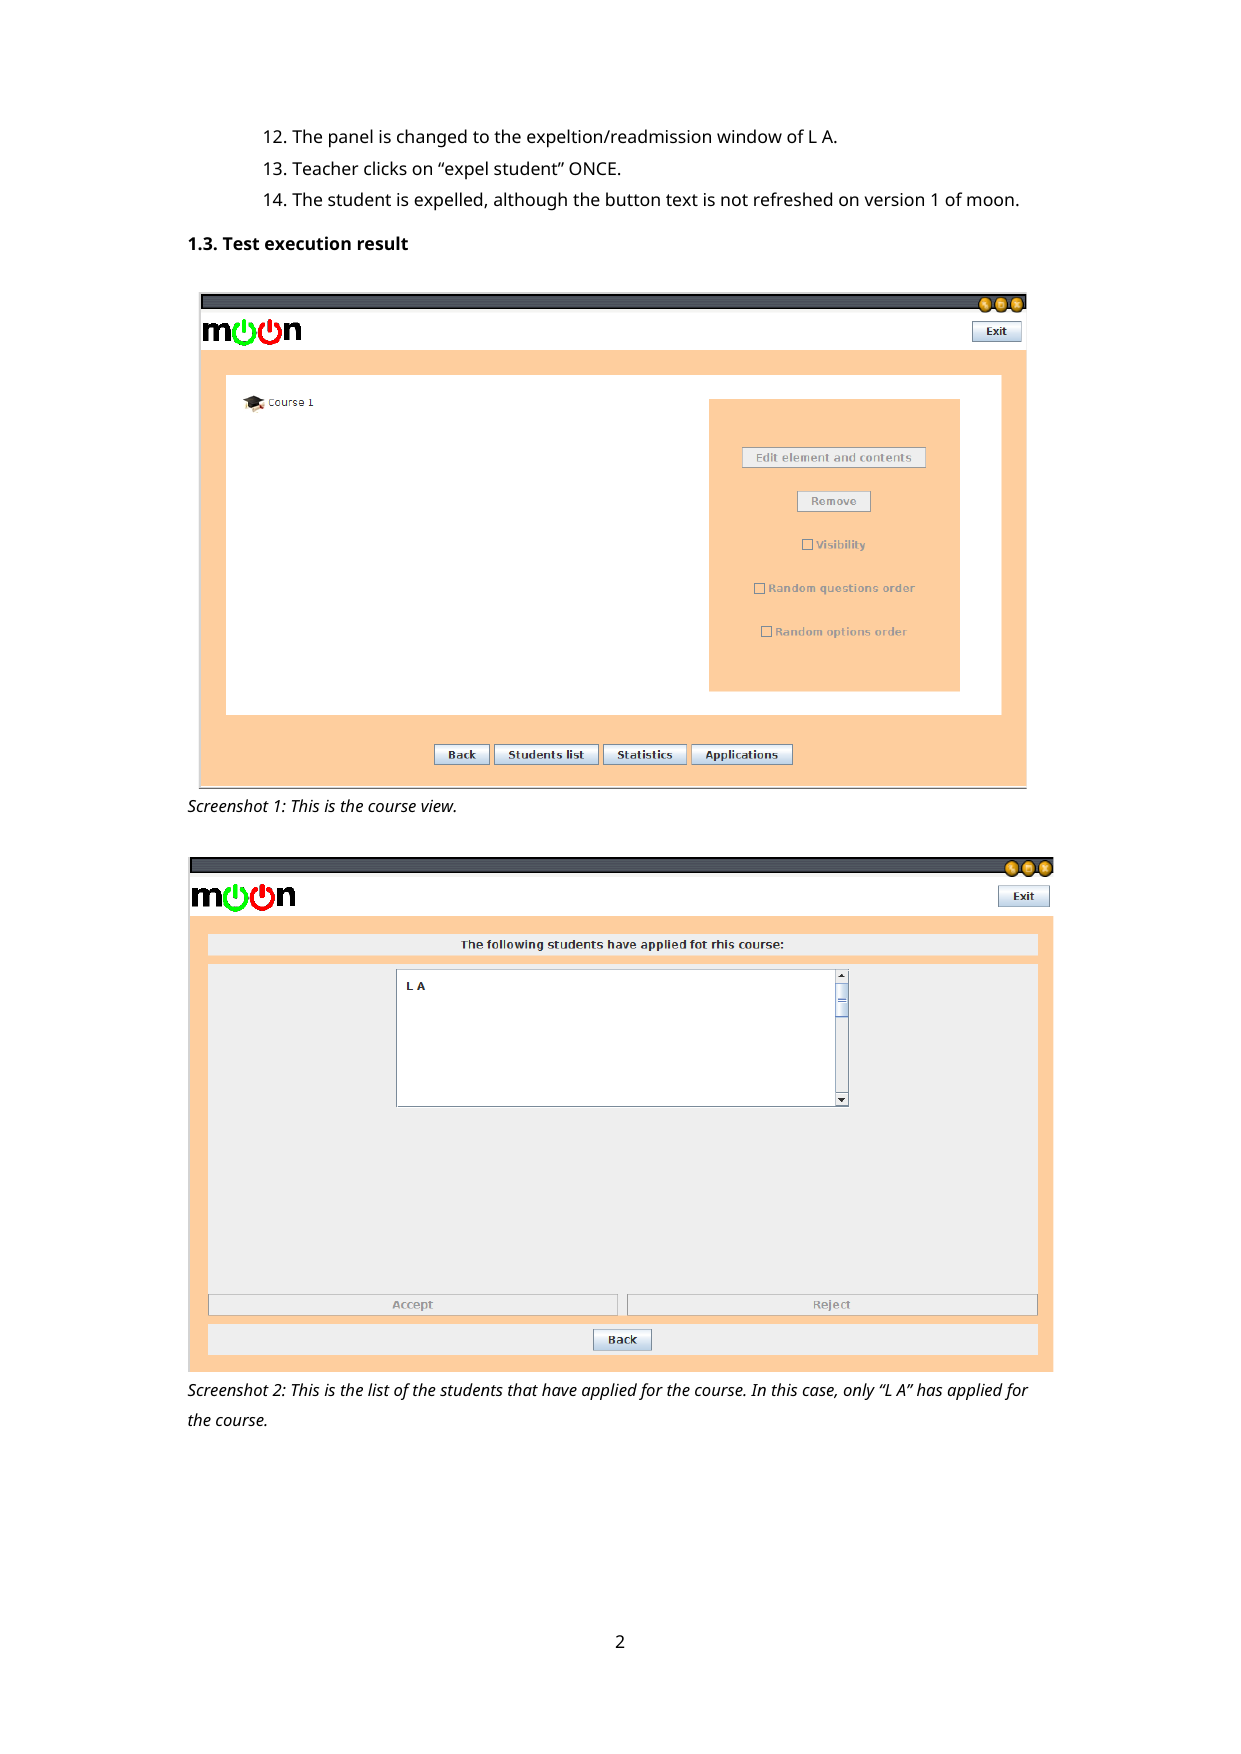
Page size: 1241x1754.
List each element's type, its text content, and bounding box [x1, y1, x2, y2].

text 12. The panel is changed to the expeltion/readmission window of L A. [187, 125, 1053, 149]
picture [188, 857, 1054, 1372]
text Screenshot 1: This is the course view. [187, 291, 1053, 818]
text 13. Teacher clicks on “expel student” ONCE. [187, 156, 1053, 180]
picture [198, 292, 1027, 789]
text 14. The student is expelled, although the button text is not refreshed on version 1 of moon. [187, 187, 1053, 212]
subtitle 1.3. Test execution result [187, 231, 1053, 255]
text Screenshot 2: This is the list of the students that have applied for the course. In this case, only “L A” has applied for the course. [187, 856, 1053, 1431]
